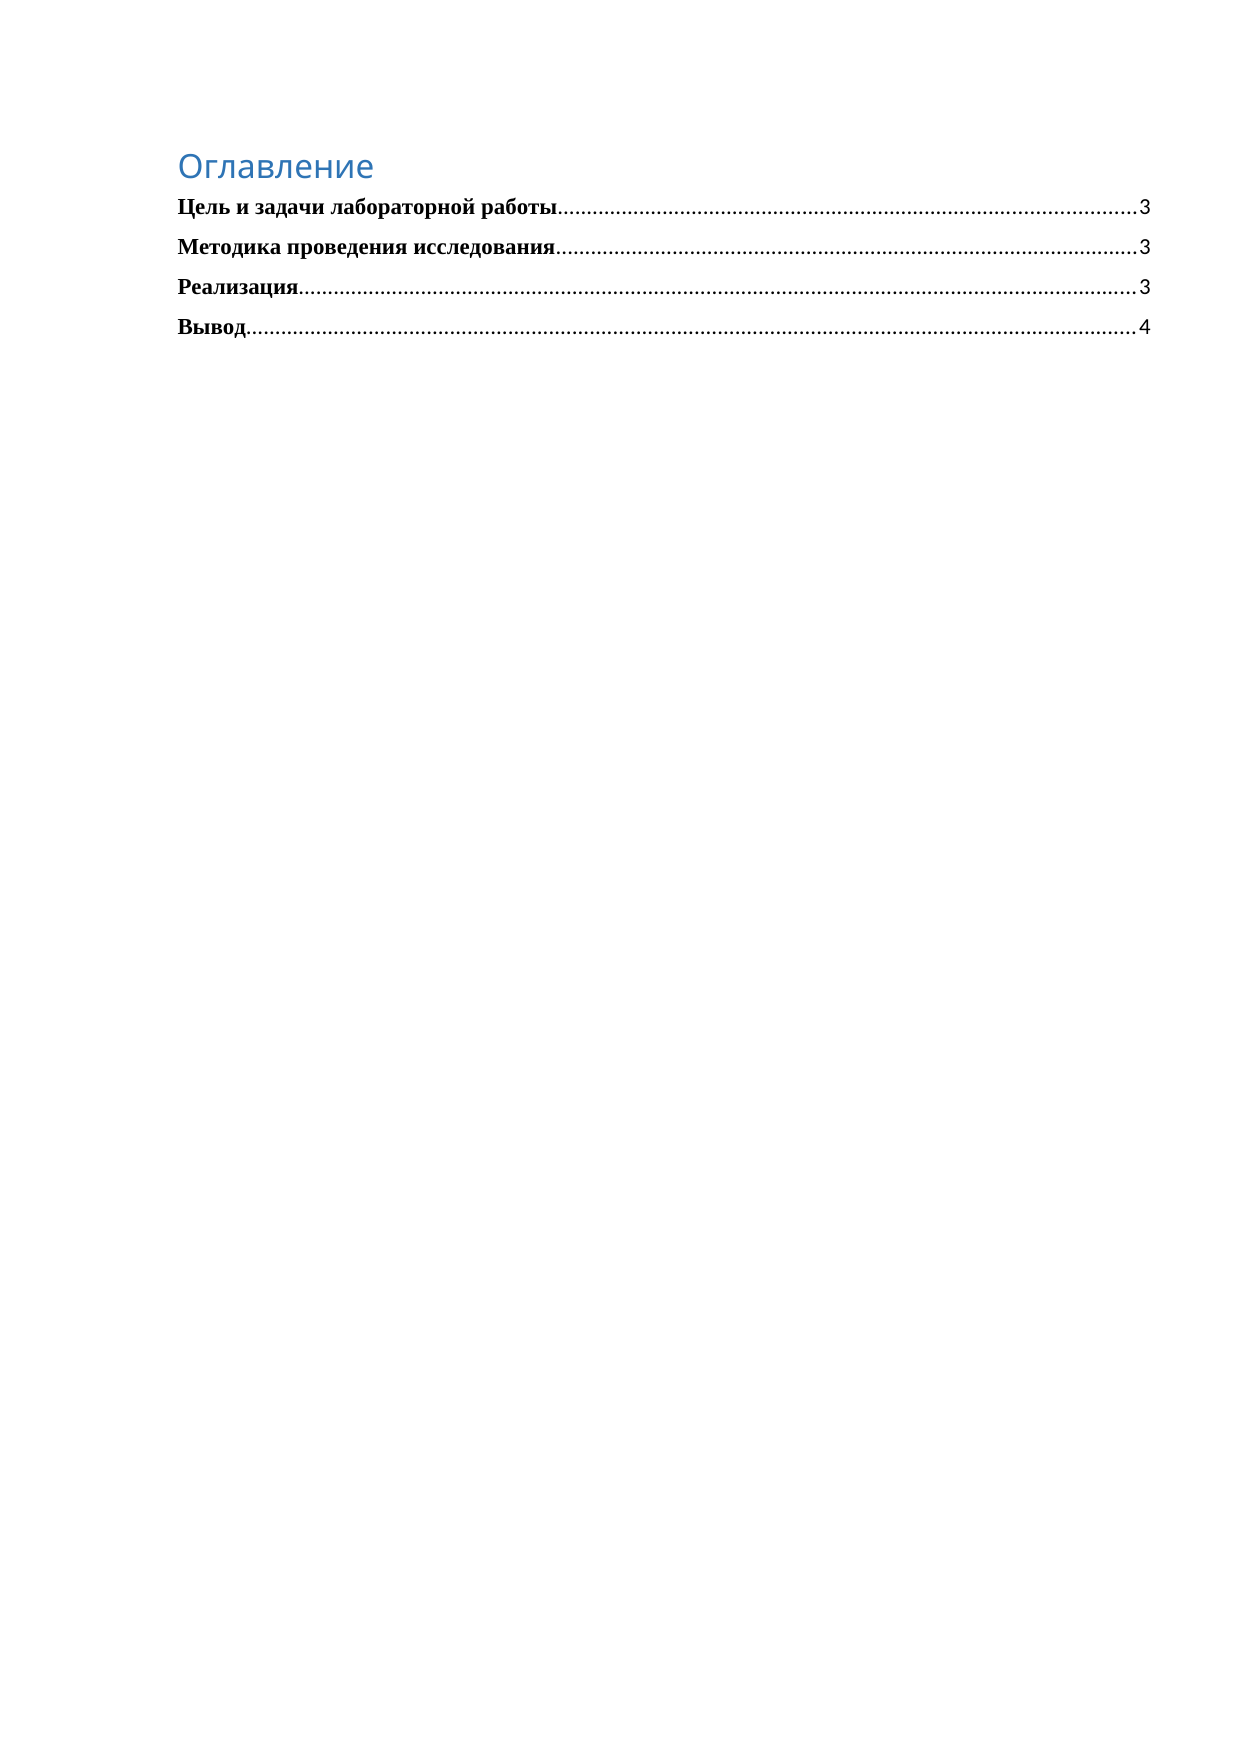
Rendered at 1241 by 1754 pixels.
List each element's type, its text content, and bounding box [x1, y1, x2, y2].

subtitle Оглавление [177, 143, 1162, 188]
text Реализация 3 [177, 272, 1162, 300]
text Вывод 4 [177, 312, 1162, 340]
text Методика проведения исследования 3 [177, 232, 1162, 260]
text Цель и задачи лабораторной работы 3 [177, 192, 1162, 220]
